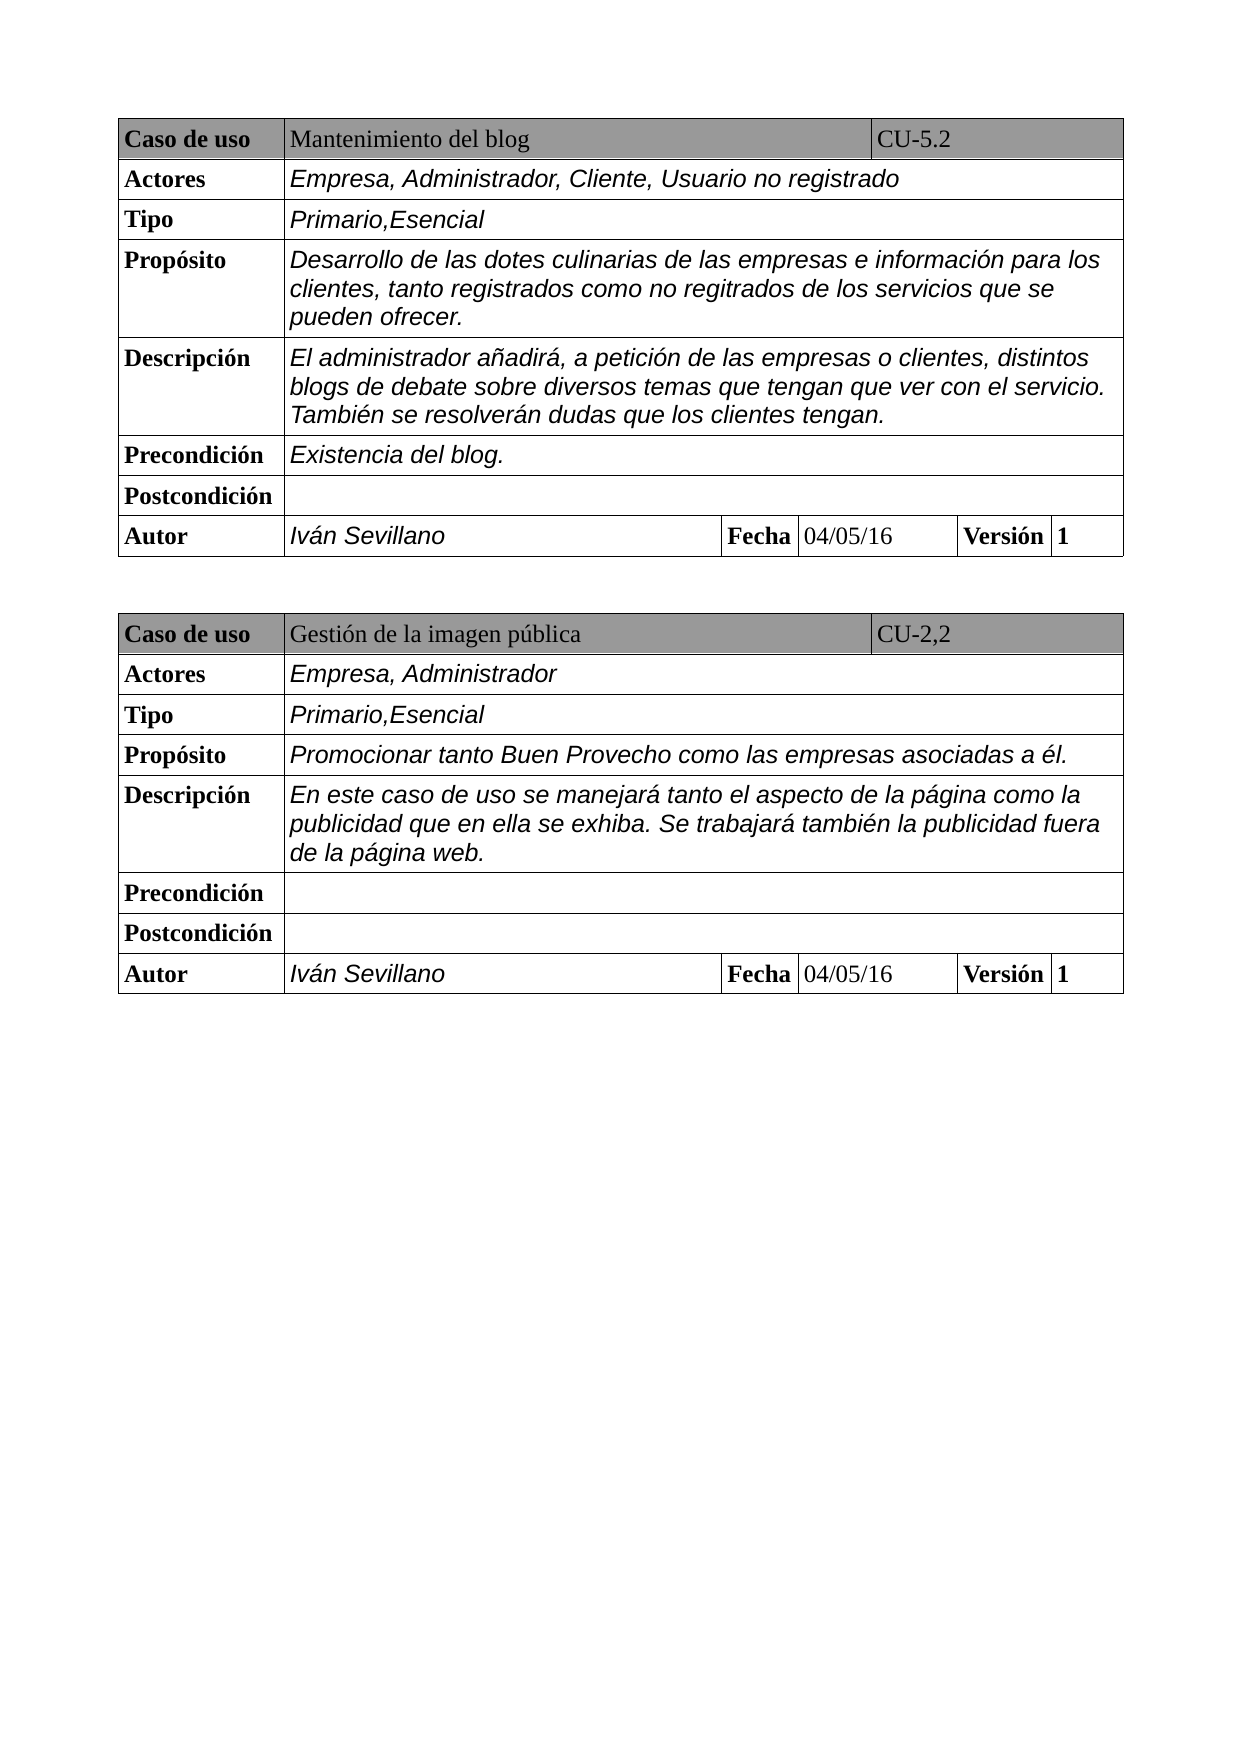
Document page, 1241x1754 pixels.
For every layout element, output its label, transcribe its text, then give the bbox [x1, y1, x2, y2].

table_header Gestión de la imagen pública [285, 614, 871, 653]
table_cell Autor [119, 516, 284, 556]
table_cell El administrador añadirá, a petición de las empresas o clientes, distintos blogs de debate sobre diversos temas que tengan que ver con el servicio. También se resolverán dudas que los clientes tengan. [285, 338, 1123, 435]
table_cell Actores [119, 160, 284, 199]
table_cell Precondición [119, 436, 284, 475]
table_cell Actores [119, 655, 284, 694]
table_cell Promocionar tanto Buen Provecho como las empresas asociadas a él. [285, 735, 1123, 774]
table_cell Postcondición [119, 476, 284, 515]
table_cell Tipo [119, 200, 284, 239]
table_cell Fecha [722, 954, 798, 993]
table_cell Empresa, Administrador [285, 655, 1123, 694]
table_cell Propósito [119, 240, 284, 337]
table_cell [285, 914, 1123, 953]
table_cell En este caso de uso se manejará tanto el aspecto de la página como la publicidad que en ella se exhiba. Se trabajará también la publicidad fuera de la página web. [285, 776, 1123, 872]
table_cell Versión [958, 516, 1051, 556]
table_cell Desarrollo de las dotes culinarias de las empresas e información para los clientes, tanto registrados como no regitrados de los servicios que se pueden ofrecer. [285, 240, 1123, 337]
table_cell 05/04/16 [799, 954, 957, 993]
table_cell Descripción [119, 776, 284, 872]
table_header Caso de uso [119, 119, 284, 158]
table_cell Precondición [119, 873, 284, 913]
table_cell Empresa, Administrador, Cliente, Usuario no registrado [285, 160, 1123, 199]
table_header Caso de uso [119, 614, 284, 653]
table_header Mantenimiento del blog [285, 119, 871, 158]
table_cell Propósito [119, 735, 284, 774]
table_cell Iván Sevillano [285, 954, 721, 993]
table_cell 1 [1052, 516, 1123, 556]
table_cell Tipo [119, 695, 284, 734]
table_header CU-2,2 [872, 614, 1123, 653]
table_cell Postcondición [119, 914, 284, 953]
table_cell 1 [1052, 954, 1123, 993]
table_cell Versión [958, 954, 1051, 993]
table_cell Descripción [119, 338, 284, 435]
table_cell [285, 476, 1123, 515]
table_cell Existencia del blog. [285, 436, 1123, 475]
table_cell Primario,Esencial [285, 695, 1123, 734]
table_header CU-5.2 [872, 119, 1123, 158]
table_cell [285, 873, 1123, 913]
table_cell Autor [119, 954, 284, 993]
table_cell Primario,Esencial [285, 200, 1123, 239]
table_cell Iván Sevillano [285, 516, 721, 556]
table_cell 05/04/16 [799, 516, 957, 556]
table_cell Fecha [722, 516, 798, 556]
